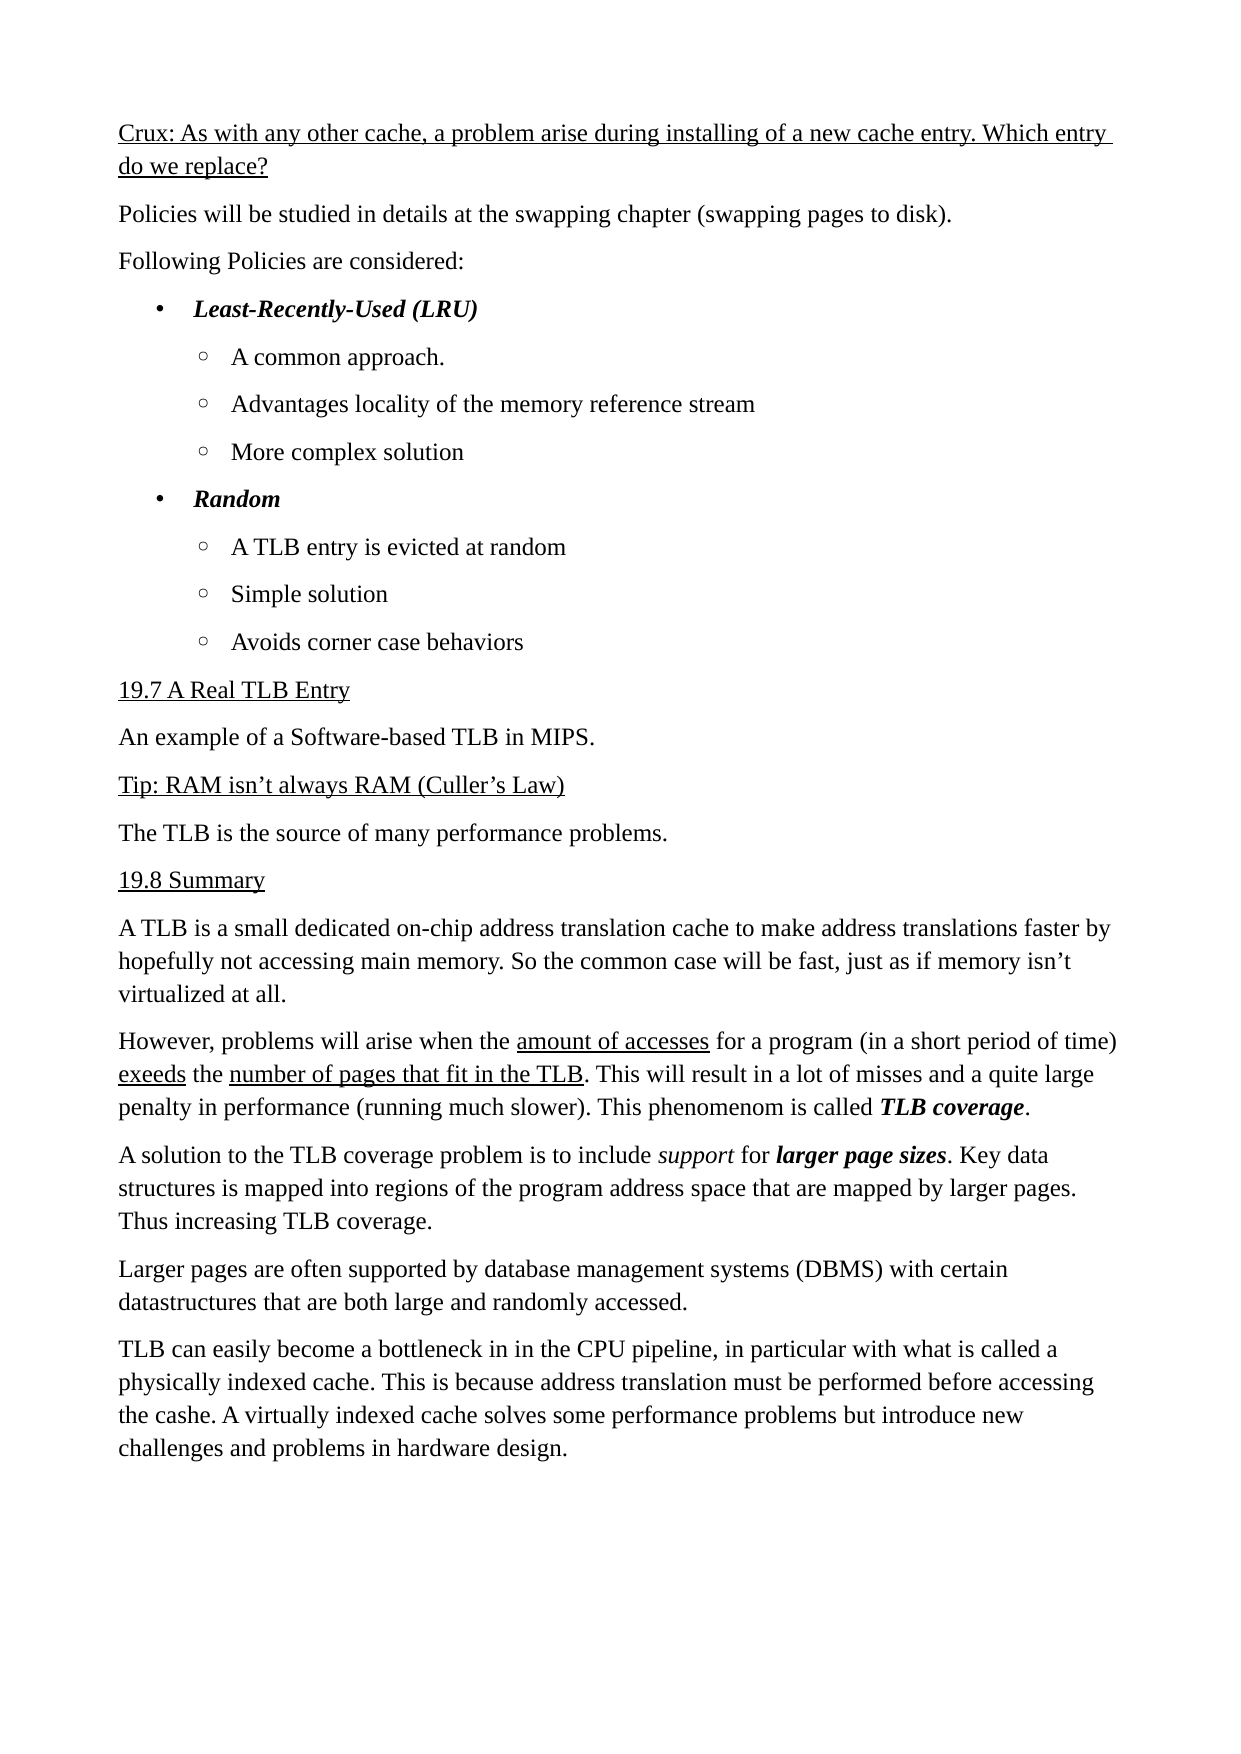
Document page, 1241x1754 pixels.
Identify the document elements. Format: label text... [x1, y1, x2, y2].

text TLB can easily become a bottleneck in in the CPU pipeline, in particular with what is called a physically indexed cache. This is because address translation must be performed before accessing the cashe. A virtually indexed cache solves some performance problems but introduce new challenges and problems in hardware design. [118, 1334, 1122, 1462]
text Larger pages are often supported by database management systems (DBMS) with certain datastructures that are both large and randomly accessed. [118, 1254, 1122, 1316]
text Following Policies are considered: [118, 246, 1122, 275]
list Advantages locality of the memory reference stream [193, 389, 1122, 418]
list A common approach. [193, 342, 1122, 370]
list A TLB entry is evicted at random [193, 532, 1122, 561]
text Tip: RAM isn’t always RAM (Culler’s Law) [118, 770, 1122, 799]
text 19.8 Summary [118, 865, 1122, 894]
list Random [156, 484, 1122, 513]
text Policies will be studied in details at the swapping chapter (swapping pages to disk). [118, 199, 1122, 227]
text A solution to the TLB coverage problem is to include support for larger page sizes. Key data structures is mapped into regions of the program address space that are mapped by larger pages. Thus increasing TLB coverage. [118, 1140, 1122, 1235]
text A TLB is a small dedicated on-chip address translation cache to make address translations faster by hopefully not accessing main memory. So the common case will be fast, just as if memory isn’t virtualized at all. [118, 913, 1122, 1008]
list More complex solution [193, 437, 1122, 466]
text However, problems will arise when the amount of accesses for a program (in a short period of time) exeeds the number of pages that fit in the TLB. This will result in a lot of misses and a quite large penalty in performance (running much slower). This phenomenom is called TLB coverage. [118, 1026, 1122, 1121]
text An example of a Software-based TLB in MIPS. [118, 722, 1122, 751]
text The TLB is the source of many performance problems. [118, 818, 1122, 846]
text 19.7 A Real TLB Entry [118, 675, 1122, 703]
list Avoids corner case behaviors [193, 627, 1122, 656]
list Simple solution [193, 579, 1122, 608]
text Crux: As with any other cache, a problem arise during installing of a new cache entry. Which entry do we replace? [118, 118, 1122, 180]
list Least-Recently-Used (LRU) [156, 294, 1122, 323]
